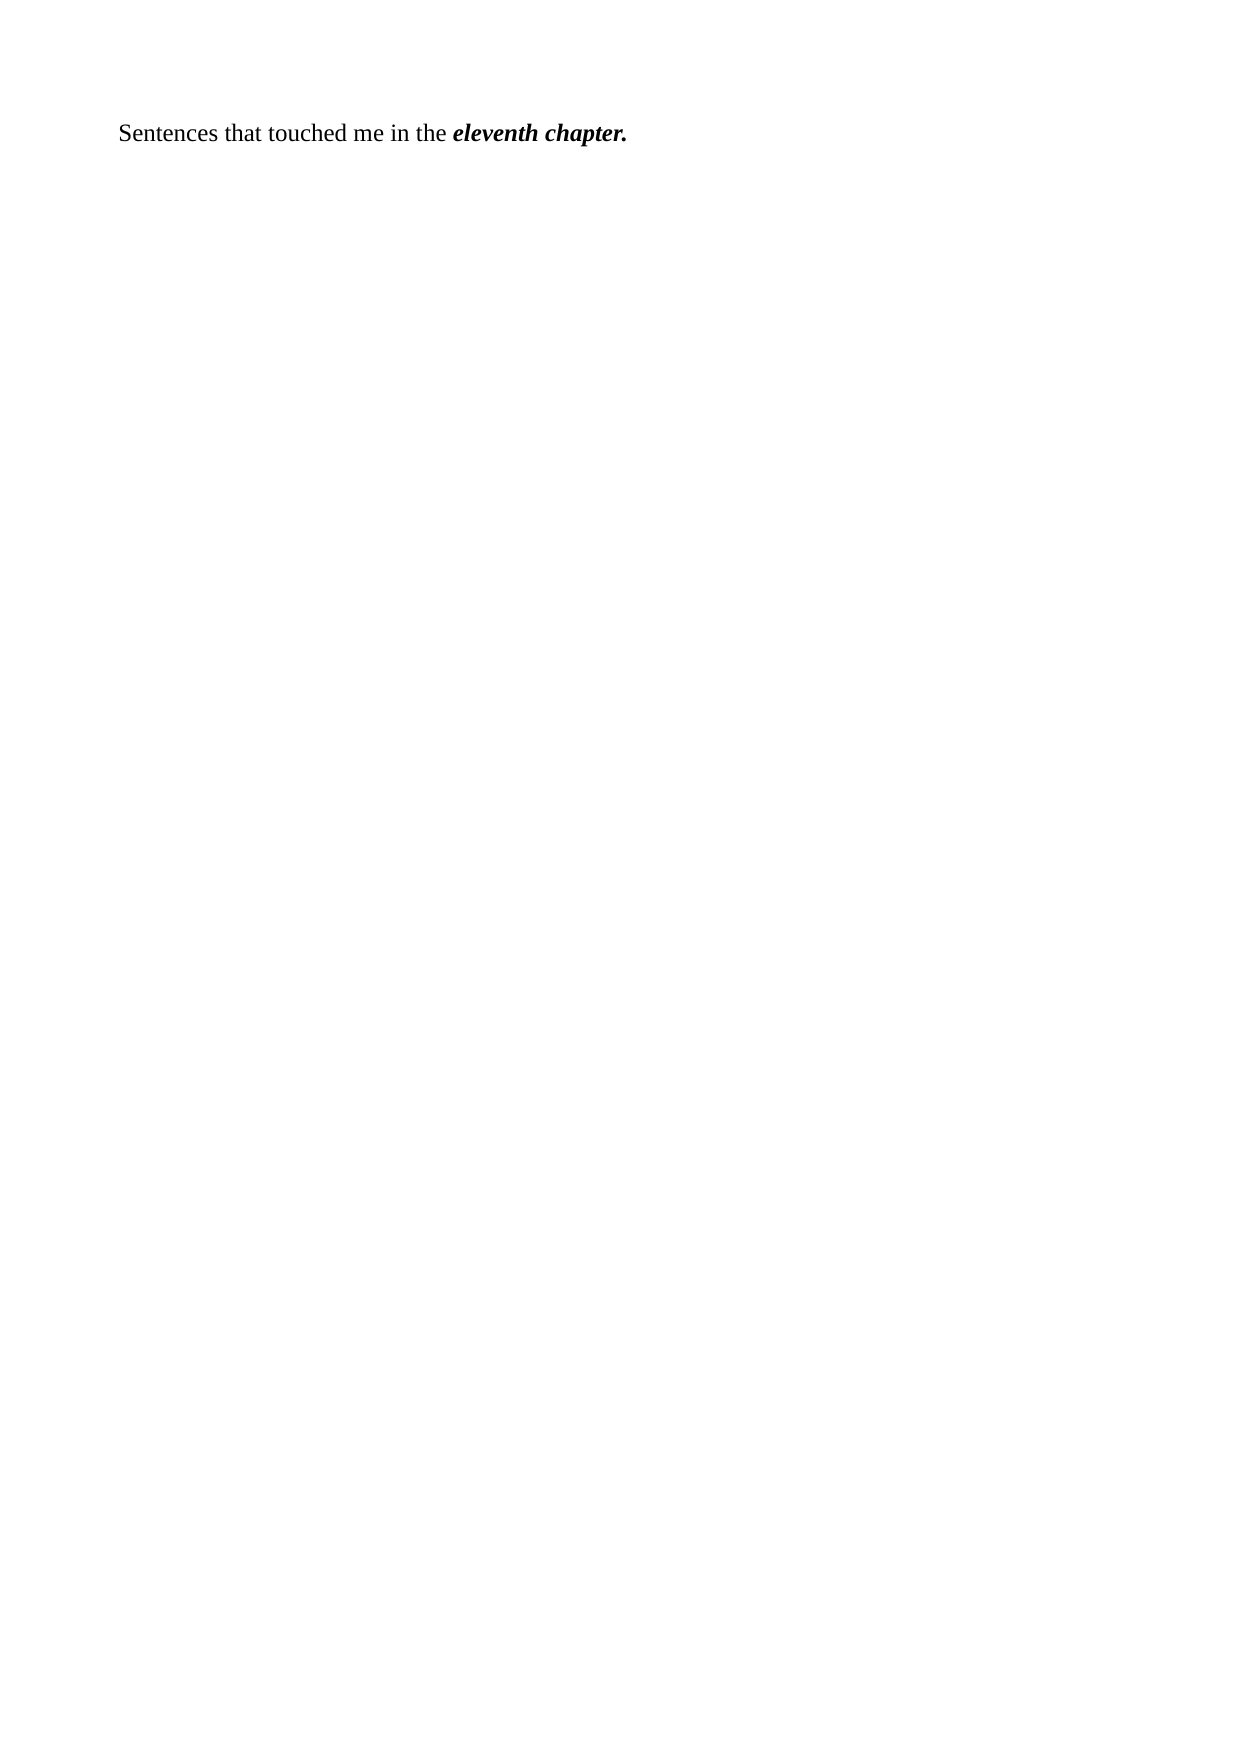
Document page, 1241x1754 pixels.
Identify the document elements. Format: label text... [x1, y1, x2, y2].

text Sentences that touched me in the eleventh chapter. [118, 118, 1122, 147]
